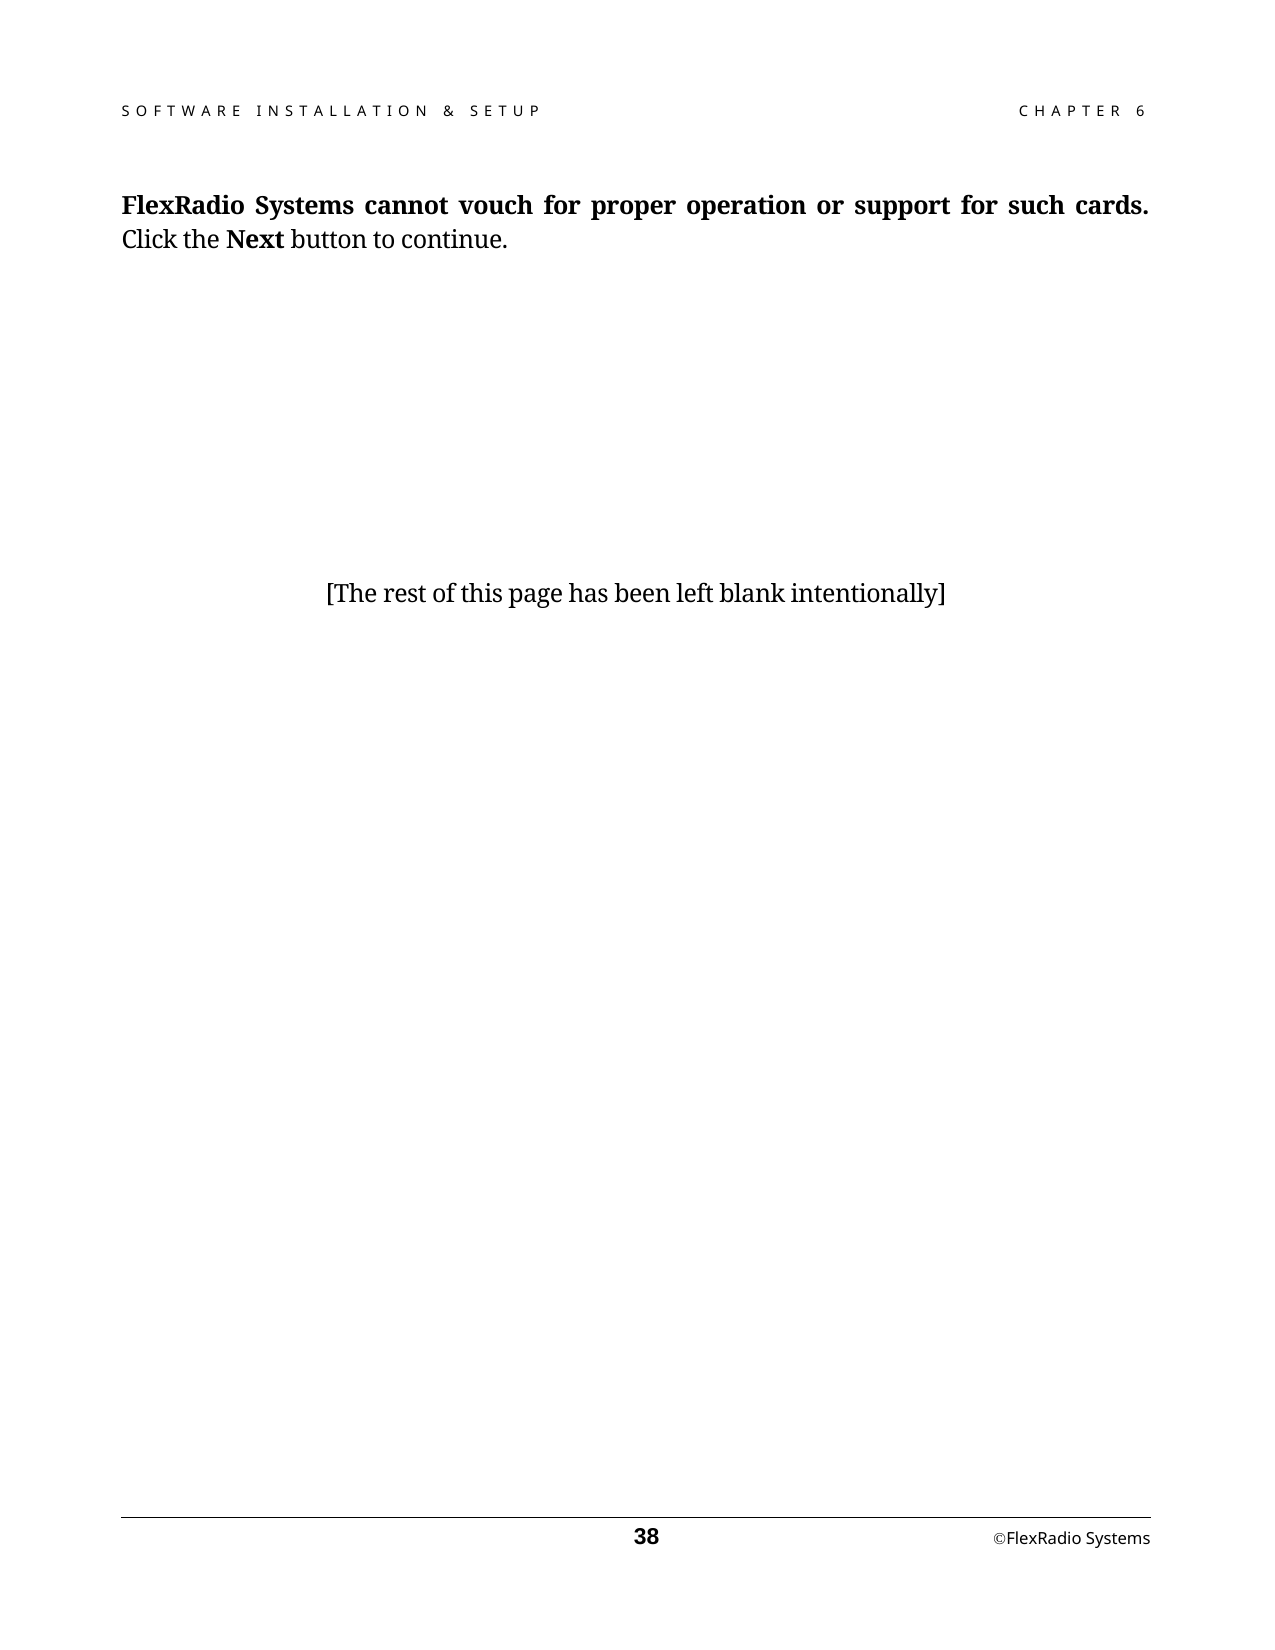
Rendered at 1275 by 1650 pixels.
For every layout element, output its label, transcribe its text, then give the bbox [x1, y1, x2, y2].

text FlexRadio Systems cannot vouch for proper operation or support for such cards. Click the Next button to continue. [121, 187, 1151, 256]
text [The rest of this page has been left blank intentionally] [121, 576, 1151, 610]
